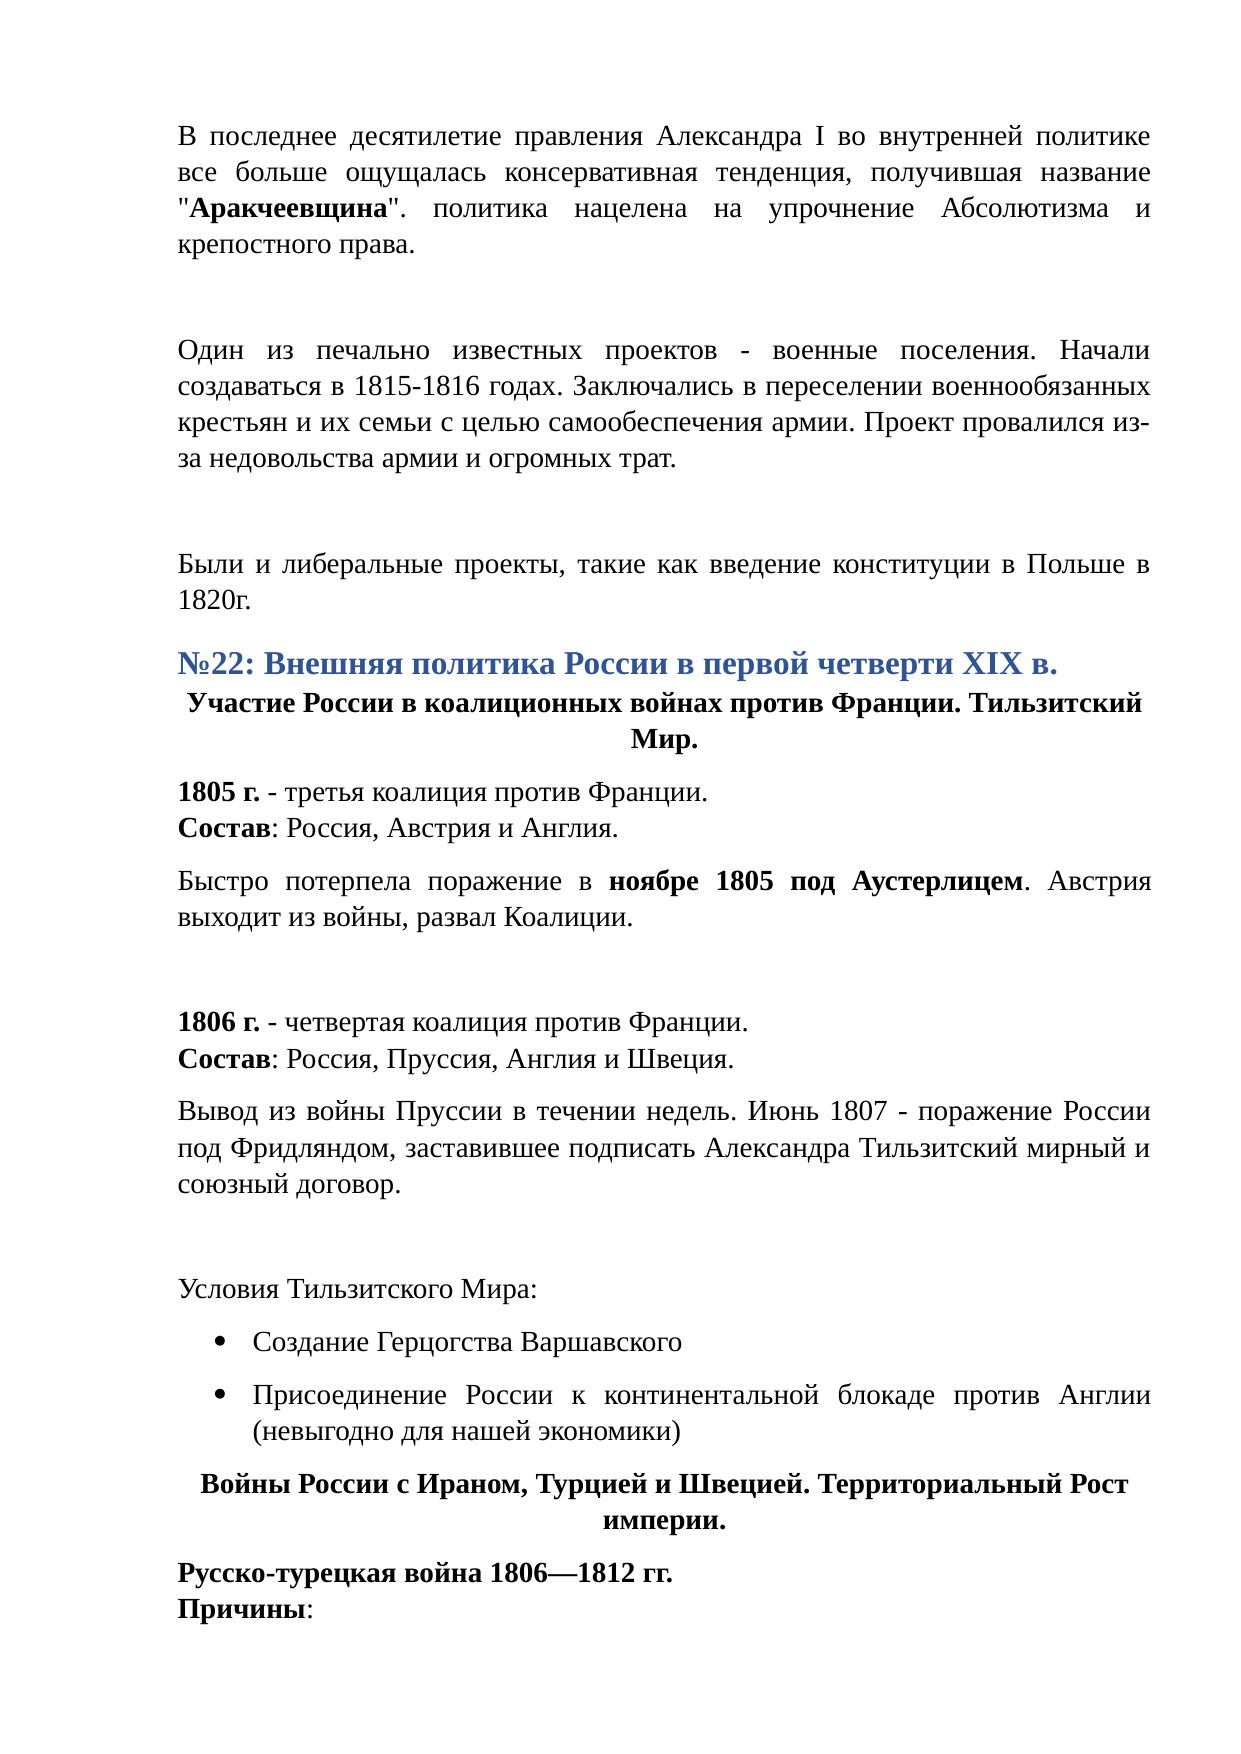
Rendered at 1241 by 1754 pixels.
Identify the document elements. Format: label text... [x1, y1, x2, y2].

text Русско-турецкая война 1806—1812 гг. Причины: [177, 1555, 1152, 1625]
text Участие России в коалиционных войнах против Франции. Тильзитский Мир. [177, 685, 1152, 754]
text 1805 г. - третья коалиция против Франции. Состав: Россия, Австрия и Англия. [177, 774, 1152, 843]
text Условия Тильзитского Мира: [177, 1271, 1152, 1305]
list Создание Герцогства Варшавского [215, 1324, 1152, 1358]
subtitle №22: Внешняя политика России в первой четверти XIX в. [177, 643, 1152, 682]
text В последнее десятилетие правления Александра I во внутренней политике все больше ощущалась консервативная тенденция, получившая название "Аракчеевщина". политика нацелена на упрочнение Абсолютизма и крепостного права. [177, 118, 1152, 260]
text 1806 г. - четвертая коалиция против Франции. Состав: Россия, Пруссия, Англия и Швеция. [177, 1004, 1152, 1074]
text Быстро потерпела поражение в ноябре 1805 под Аустерлицем. Австрия выходит из войны, развал Коалиции. [177, 863, 1152, 932]
text Один из печально известных проектов - военные поселения. Начали создаваться в 1815-1816 годах. Заключались в переселении военнообязанных крестьян и их семьи с целью самообеспечения армии. Проект провалился из-за недовольства армии и огромных трат. [177, 332, 1152, 474]
text Войны России с Ираном, Турцией и Швецией. Территориальный Рост империи. [177, 1466, 1152, 1536]
text Были и либеральные проекты, такие как введение конституции в Польше в 1820г. [177, 546, 1152, 616]
list Присоединение России к континентальной блокаде против Англии (невыгодно для нашей экономики) [215, 1377, 1152, 1447]
text Вывод из войны Пруссии в течении недель. Июнь 1807 - поражение России под Фридляндом, заставившее подписать Александра Тильзитский мирный и союзный договор. [177, 1093, 1152, 1199]
